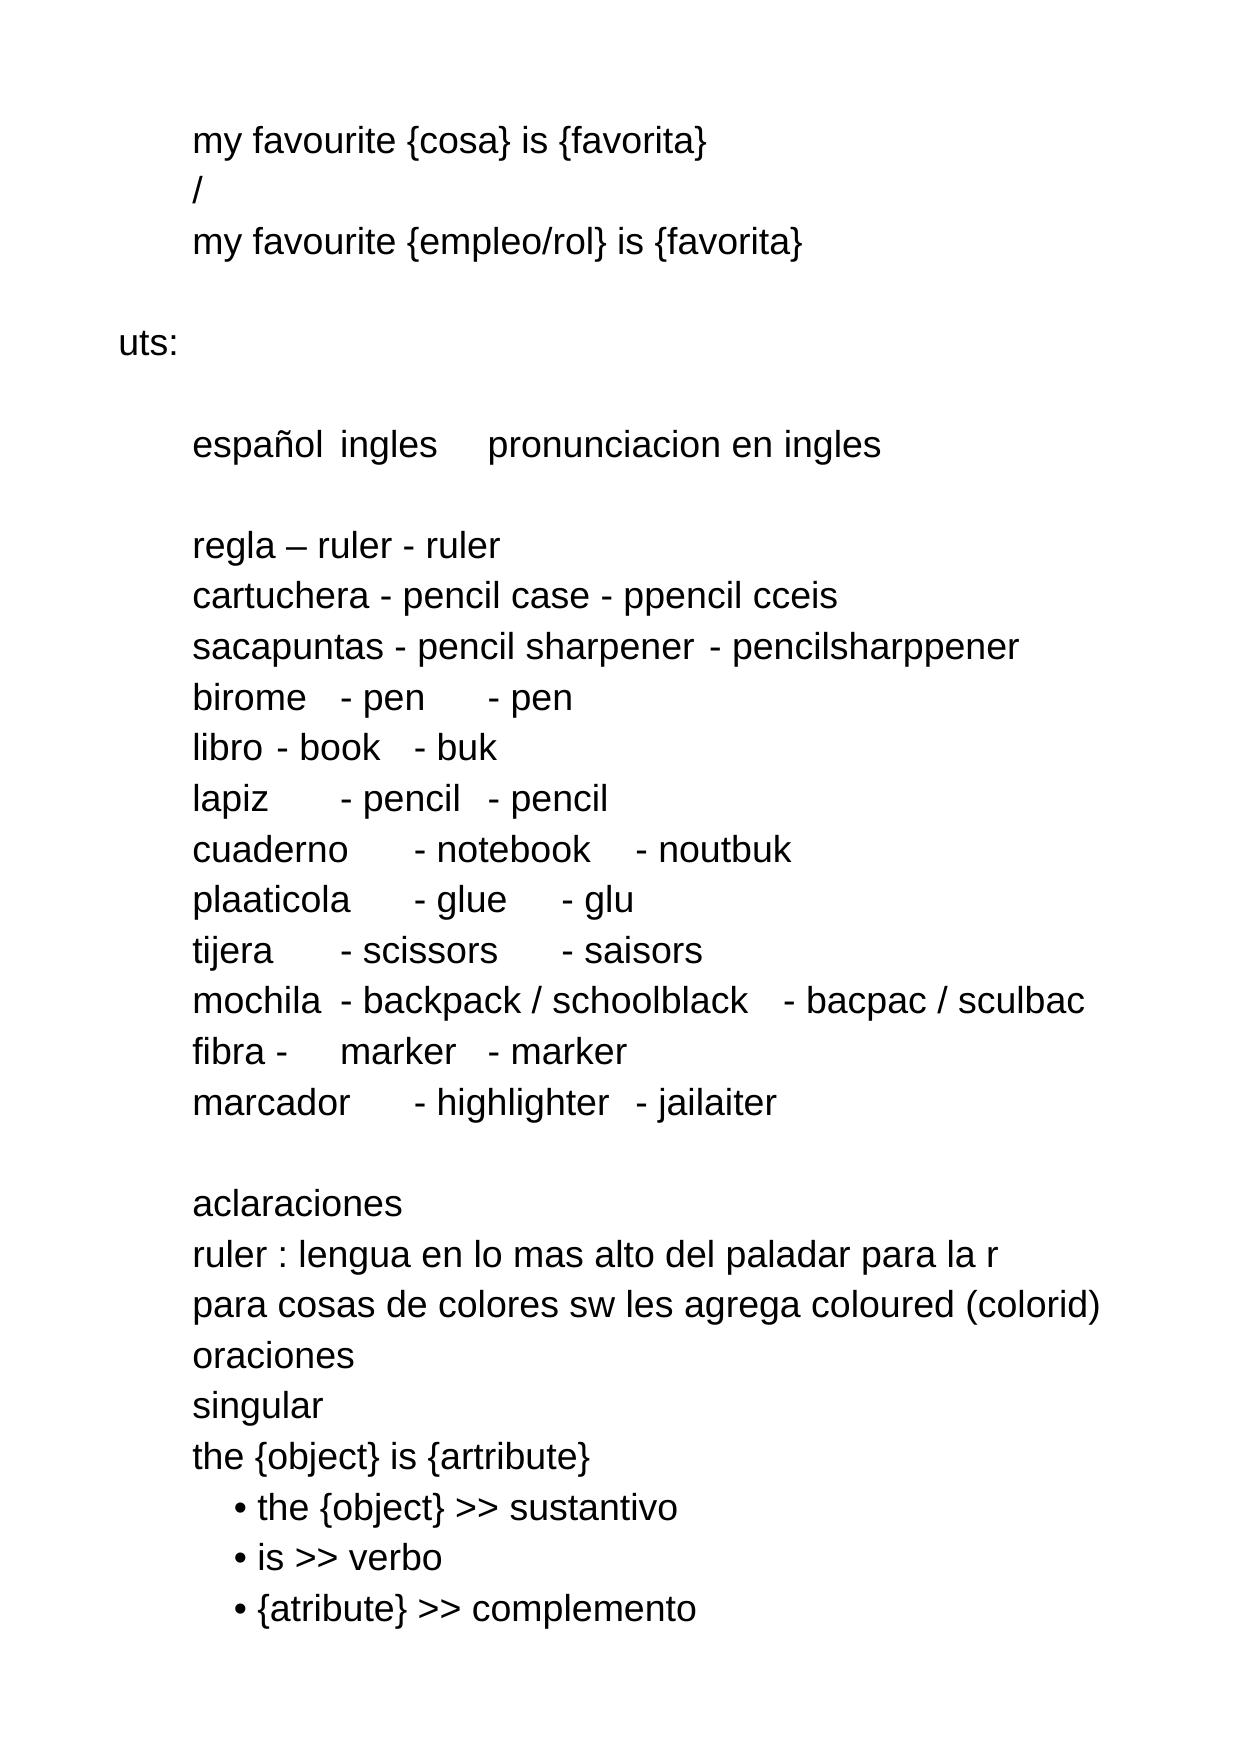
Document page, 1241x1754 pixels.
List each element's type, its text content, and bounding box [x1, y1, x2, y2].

text sacapuntas - pencil sharpener - pencilsharppener [192, 624, 1122, 667]
text para cosas de colores sw les agrega coloured (colorid) [192, 1282, 1122, 1326]
text libro - book - buk [192, 726, 1122, 769]
text español ingles pronunciacion en ingles [192, 422, 1122, 465]
text • the {object} >> sustantivo [192, 1485, 1122, 1528]
text • {atribute} >> complemento [192, 1586, 1122, 1629]
text ruler : lengua en lo mas alto del paladar para la r [192, 1232, 1122, 1275]
text marcador - highlighter - jailaiter [192, 1080, 1122, 1123]
text birome - pen - pen [192, 675, 1122, 718]
text plaaticola - glue - glu [192, 877, 1122, 921]
text regla – ruler - ruler [192, 523, 1122, 566]
text aclaraciones [192, 1181, 1122, 1224]
text cartuchera - pencil case - ppencil cceis [192, 574, 1122, 617]
text cuaderno - notebook - noutbuk [192, 827, 1122, 870]
text singular [192, 1384, 1122, 1427]
text my favourite {empleo/rol} is {favorita} [192, 219, 1122, 262]
text the {object} is {artribute} [192, 1434, 1122, 1477]
text • is >> verbo [192, 1536, 1122, 1579]
text tijera - scissors - saisors [192, 928, 1122, 971]
text lapiz - pencil - pencil [192, 776, 1122, 819]
text my favourite {cosa} is {favorita} [192, 118, 1122, 161]
text mochila - backpack / schoolblack - bacpac / sculbac [192, 979, 1122, 1022]
text oraciones [192, 1333, 1122, 1376]
text uts: [118, 321, 1122, 364]
text / [192, 169, 1122, 212]
text fibra - marker - marker [192, 1029, 1122, 1072]
